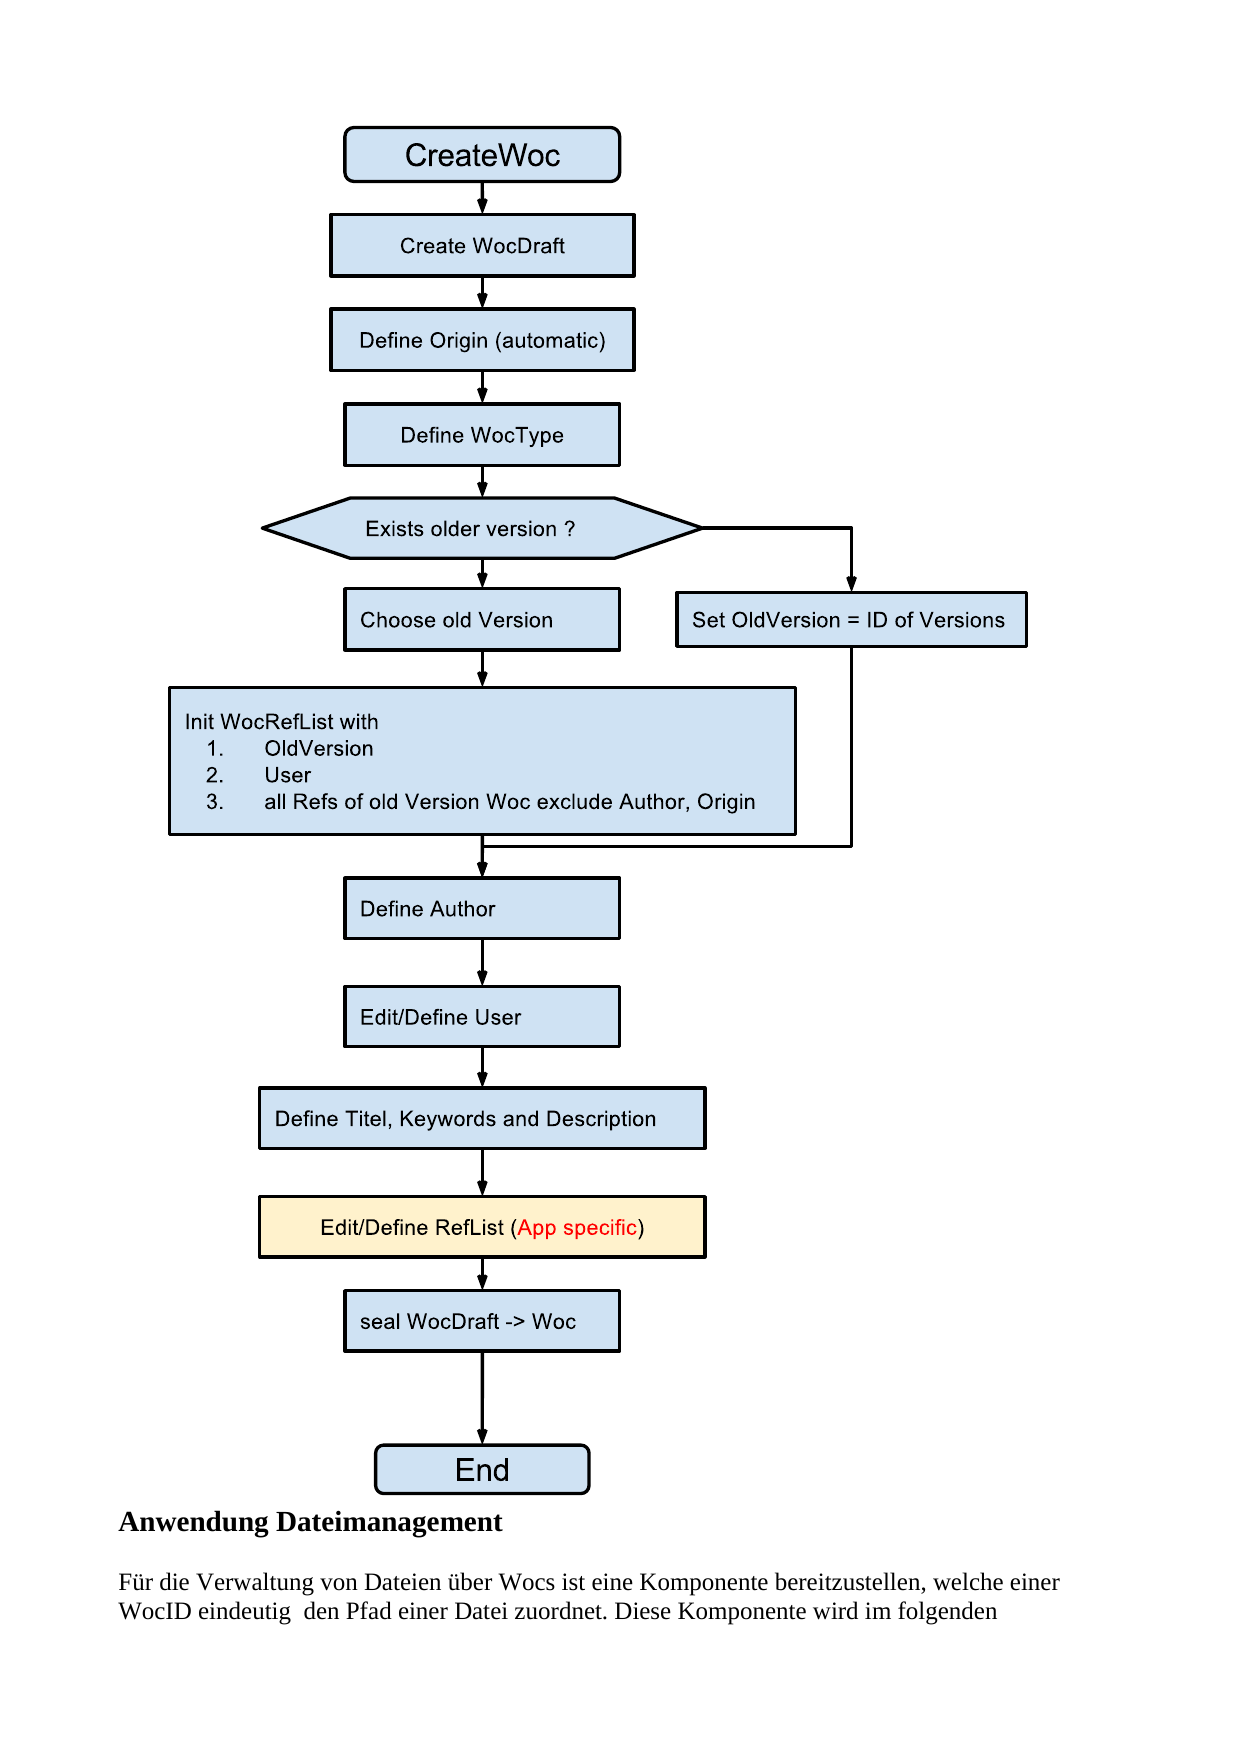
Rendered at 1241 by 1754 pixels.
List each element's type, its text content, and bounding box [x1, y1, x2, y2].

subtitle Anwendung Dateimanagement [118, 118, 1122, 1537]
text Für die Verwaltung von Dateien über Wocs ist eine Komponente bereitzustellen, welche einer WocID eindeutig den Pfad einer Datei zuordnet. Diese Komponente wird im folgenden [118, 1567, 1122, 1624]
